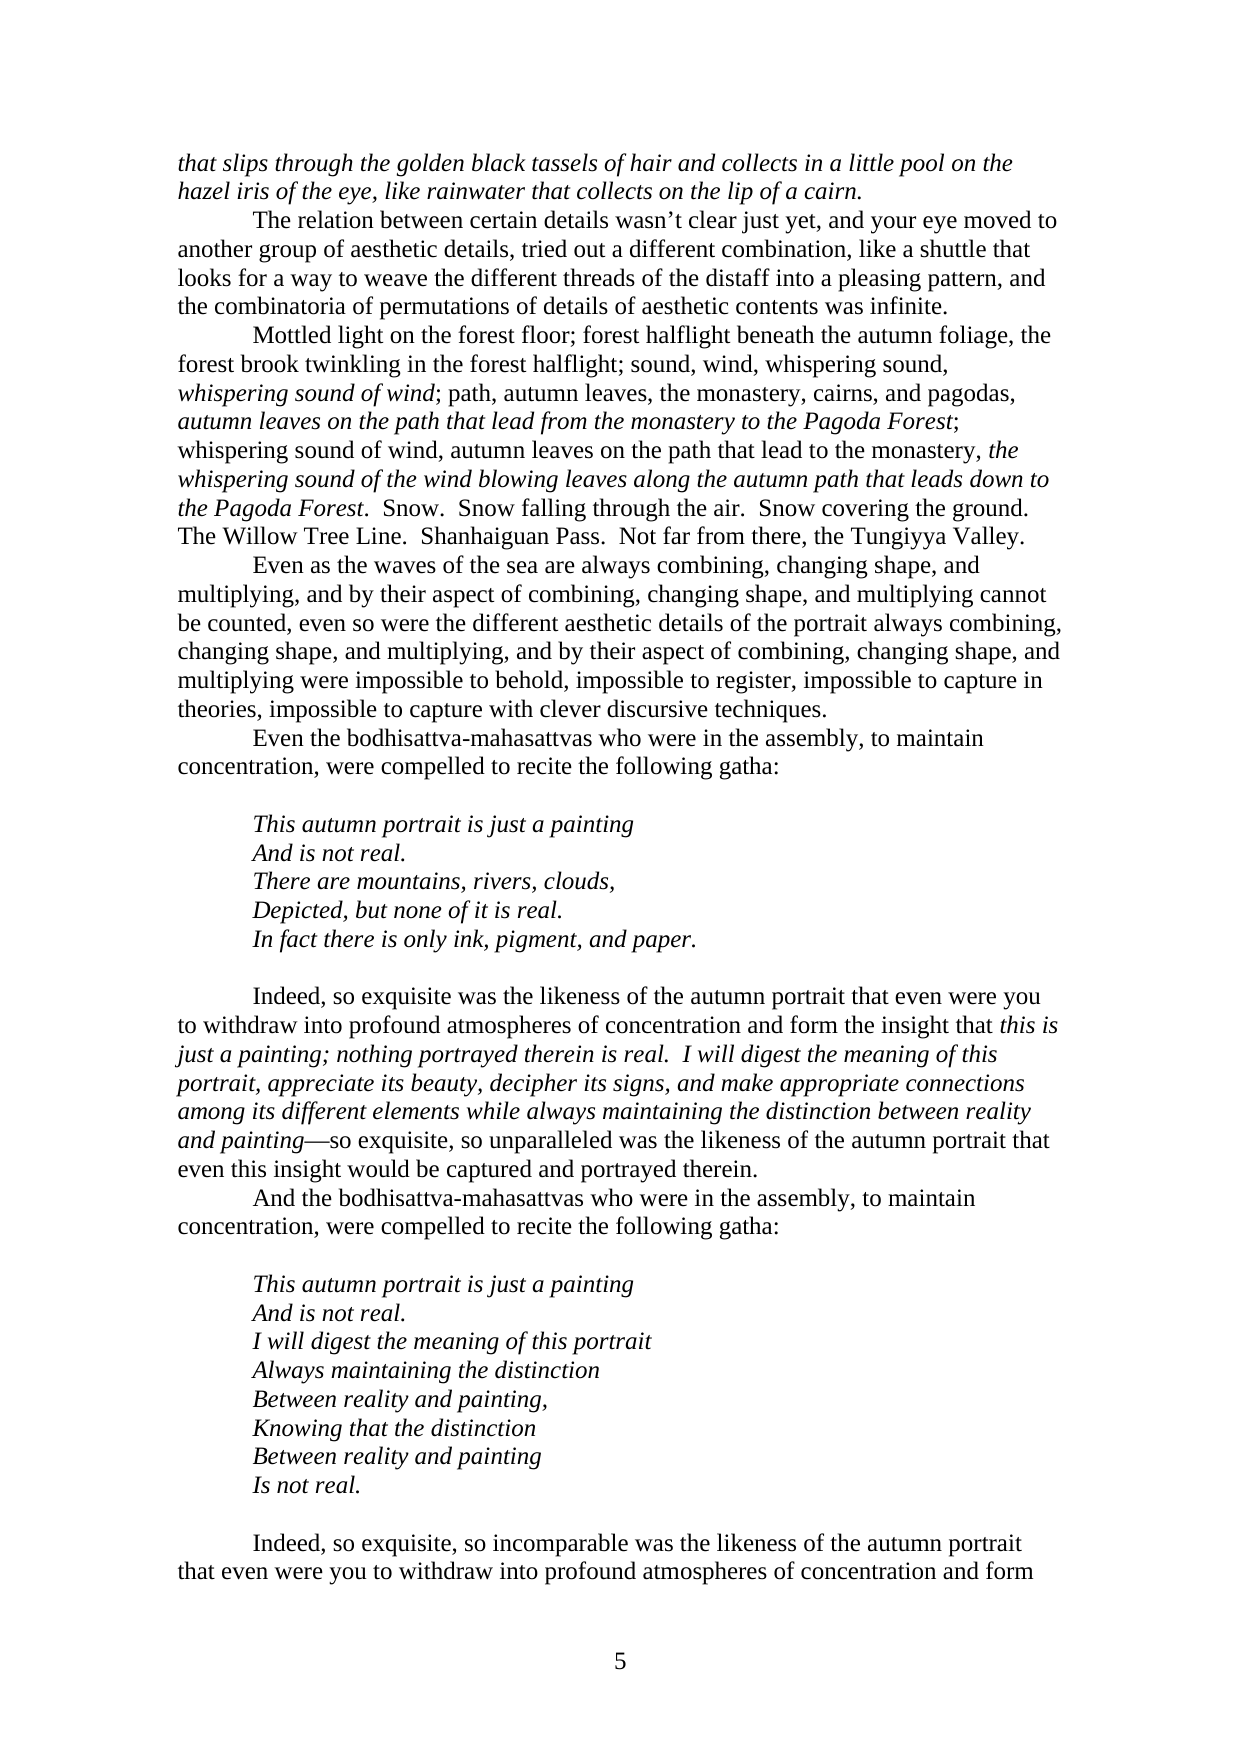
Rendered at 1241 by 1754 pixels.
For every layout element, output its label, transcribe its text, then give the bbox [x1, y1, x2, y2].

text Is not real. [177, 1470, 1063, 1499]
text Indeed, so exquisite was the likeness of the autumn portrait that even were you to withdraw into profound atmospheres of concentration and form the insight that this is just a painting; nothing portrayed therein is real. I will digest the meaning of this portrait, appreciate its beauty, decipher its signs, and make appropriate connections among its different elements while always maintaining the distinction between reality and painting—so exquisite, so unparalleled was the likeness of the autumn portrait that even this insight would be captured and portrayed therein. [177, 981, 1063, 1183]
text Indeed, so exquisite, so incomparable was the likeness of the autumn portrait that even were you to withdraw into profound atmospheres of concentration and form [177, 1528, 1063, 1585]
text In fact there is only ink, pigment, and paper. [177, 924, 1063, 953]
text This autumn portrait is just a painting [177, 809, 1063, 838]
text Depicted, but none of it is real. [177, 895, 1063, 924]
text This autumn portrait is just a painting [177, 1269, 1063, 1298]
text I will digest the meaning of this portrait [177, 1326, 1063, 1355]
text that slips through the golden black tassels of hair and collects in a little pool on the hazel iris of the eye, like rainwater that collects on the lip of a cairn. [177, 148, 1063, 205]
text And the bodhisattva-mahasattvas who were in the assembly, to maintain concentration, were compelled to recite the following gatha: [177, 1183, 1063, 1240]
text Even as the waves of the sea are always combining, changing shape, and multiplying, and by their aspect of combining, changing shape, and multiplying cannot be counted, even so were the different aesthetic details of the portrait always combining, changing shape, and multiplying, and by their aspect of combining, changing shape, and multiplying were impossible to behold, impossible to register, impossible to capture in theories, impossible to capture with clever discursive techniques. [177, 550, 1063, 723]
text And is not real. [177, 838, 1063, 866]
text Always maintaining the distinction [177, 1355, 1063, 1384]
text There are mountains, rivers, clouds, [177, 866, 1063, 895]
text Between reality and painting, [177, 1384, 1063, 1413]
text Knowing that the distinction [177, 1413, 1063, 1441]
text Between reality and painting [177, 1441, 1063, 1470]
text Even the bodhisattva-mahasattvas who were in the assembly, to maintain concentration, were compelled to recite the following gatha: [177, 723, 1063, 780]
text Mottled light on the forest floor; forest halflight beneath the autumn foliage, the forest brook twinkling in the forest halflight; sound, wind, whispering sound, whispering sound of wind; path, autumn leaves, the monastery, cairns, and pagodas, autumn leaves on the path that lead from the monastery to the Pagoda Forest; whispering sound of wind, autumn leaves on the path that lead to the monastery, the whispering sound of the wind blowing leaves along the autumn path that leads down to the Pagoda Forest. Snow. Snow falling through the air. Snow covering the ground. The Willow Tree Line. Shanhaiguan Pass. Not far from there, the Tungiyya Valley. [177, 320, 1063, 550]
text The relation between certain details wasn’t clear just yet, and your eye moved to another group of aesthetic details, tried out a different combination, like a shuttle that looks for a way to weave the different threads of the distaff into a pleasing pattern, and the combinatoria of permutations of details of aesthetic contents was infinite. [177, 205, 1063, 320]
text And is not real. [177, 1298, 1063, 1326]
